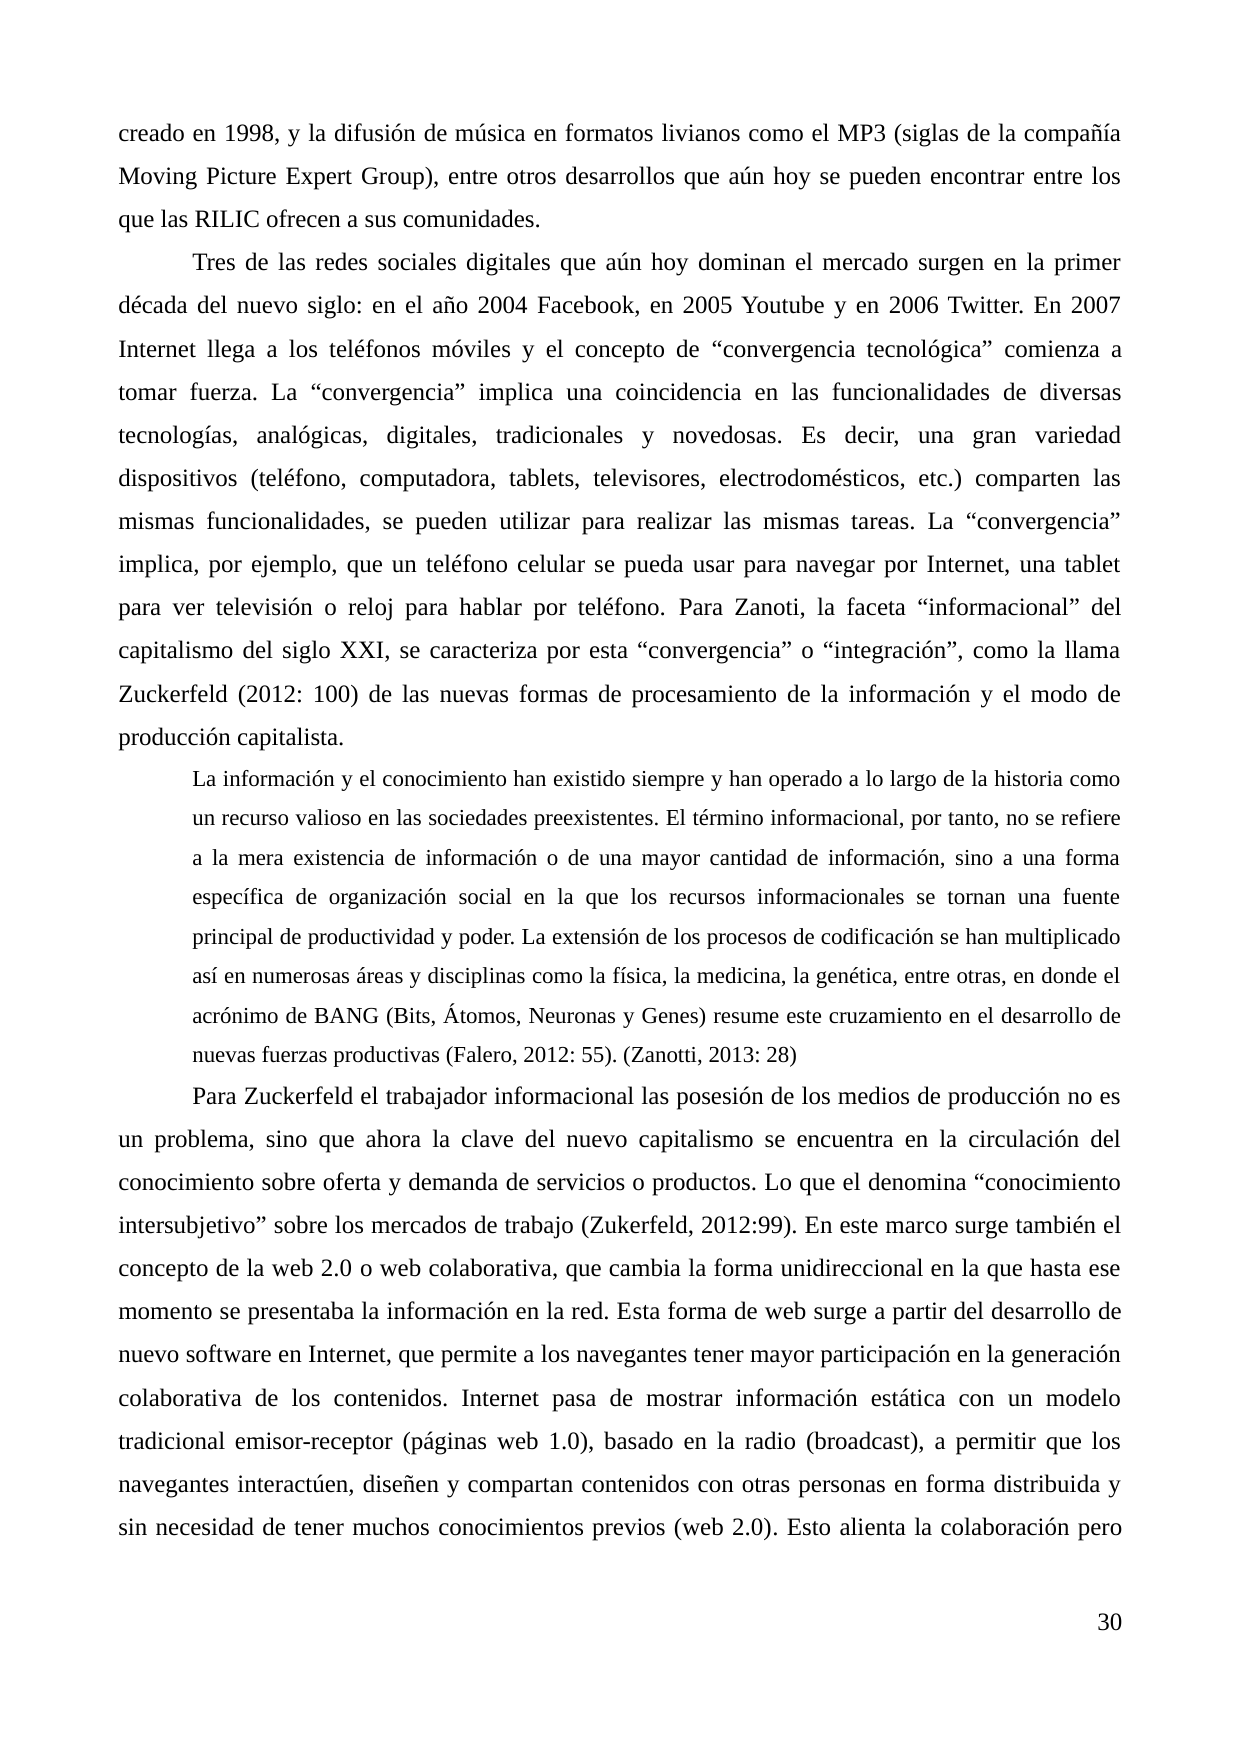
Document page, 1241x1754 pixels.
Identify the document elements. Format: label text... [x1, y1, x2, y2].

text La información y el conocimiento han existido siempre y han operado a lo largo de la historia como un recurso valioso en las sociedades preexistentes. El término informacional, por tanto, no se refiere a la mera existencia de información o de una mayor cantidad de información, sino a una forma específica de organización social en la que los recursos informacionales se tornan una fuente principal de productividad y poder. La extensión de los procesos de codificación se han multiplicado así en numerosas áreas y disciplinas como la física, la medicina, la genética, entre otras, en donde el acrónimo de BANG (Bits, Átomos, Neuronas y Genes) resume este cruzamiento en el desarrollo de nuevas fuerzas productivas (Falero, 2012: 55). (Zanotti, 2013: 28) [192, 765, 1122, 1068]
text Para Zuckerfeld el trabajador informacional las posesión de los medios de producción no es un problema, sino que ahora la clave del nuevo capitalismo se encuentra en la circulación del conocimiento sobre oferta y demanda de servicios o productos. Lo que el denomina “conocimiento intersubjetivo” sobre los mercados de trabajo (Zukerfeld, 2012:99). En este marco surge también el concepto de la web 2.0 o web colaborativa, que cambia la forma unidireccional en la que hasta ese momento se presentaba la información en la red. Esta forma de web surge a partir del desarrollo de nuevo software en Internet, que permite a los navegantes tener mayor participación en la generación colaborativa de los contenidos. Internet pasa de mostrar información estática con un modelo tradicional emisor-receptor (páginas web 1.0), basado en la radio (broadcast), a permitir que los navegantes interactúen, diseñen y compartan contenidos con otras personas en forma distribuida y sin necesidad de tener muchos conocimientos previos (web 2.0). Esto alienta la colaboración pero [118, 1081, 1122, 1541]
text creado en 1998, y la difusión de música en formatos livianos como el MP3 (siglas de la compañía Moving Picture Expert Group), entre otros desarrollos que aún hoy se pueden encontrar entre los que las RILIC ofrecen a sus comunidades. [118, 118, 1122, 233]
text Tres de las redes sociales digitales que aún hoy dominan el mercado surgen en la primer década del nuevo siglo: en el año 2004 Facebook, en 2005 Youtube y en 2006 Twitter. En 2007 Internet llega a los teléfonos móviles y el concepto de “convergencia tecnológica” comienza a tomar fuerza. La “convergencia” implica una coincidencia en las funcionalidades de diversas tecnologías, analógicas, digitales, tradicionales y novedosas. Es decir, una gran variedad dispositivos (teléfono, computadora, tablets, televisores, electrodomésticos, etc.) comparten las mismas funcionalidades, se pueden utilizar para realizar las mismas tareas. La “convergencia” implica, por ejemplo, que un teléfono celular se pueda usar para navegar por Internet, una tablet para ver televisión o reloj para hablar por teléfono. Para Zanoti, la faceta “informacional” del capitalismo del siglo XXI, se caracteriza por esta “convergencia” o “integración”, como la llama Zuckerfeld (2012: 100) de las nuevas formas de procesamiento de la información y el modo de producción capitalista. [118, 247, 1122, 751]
